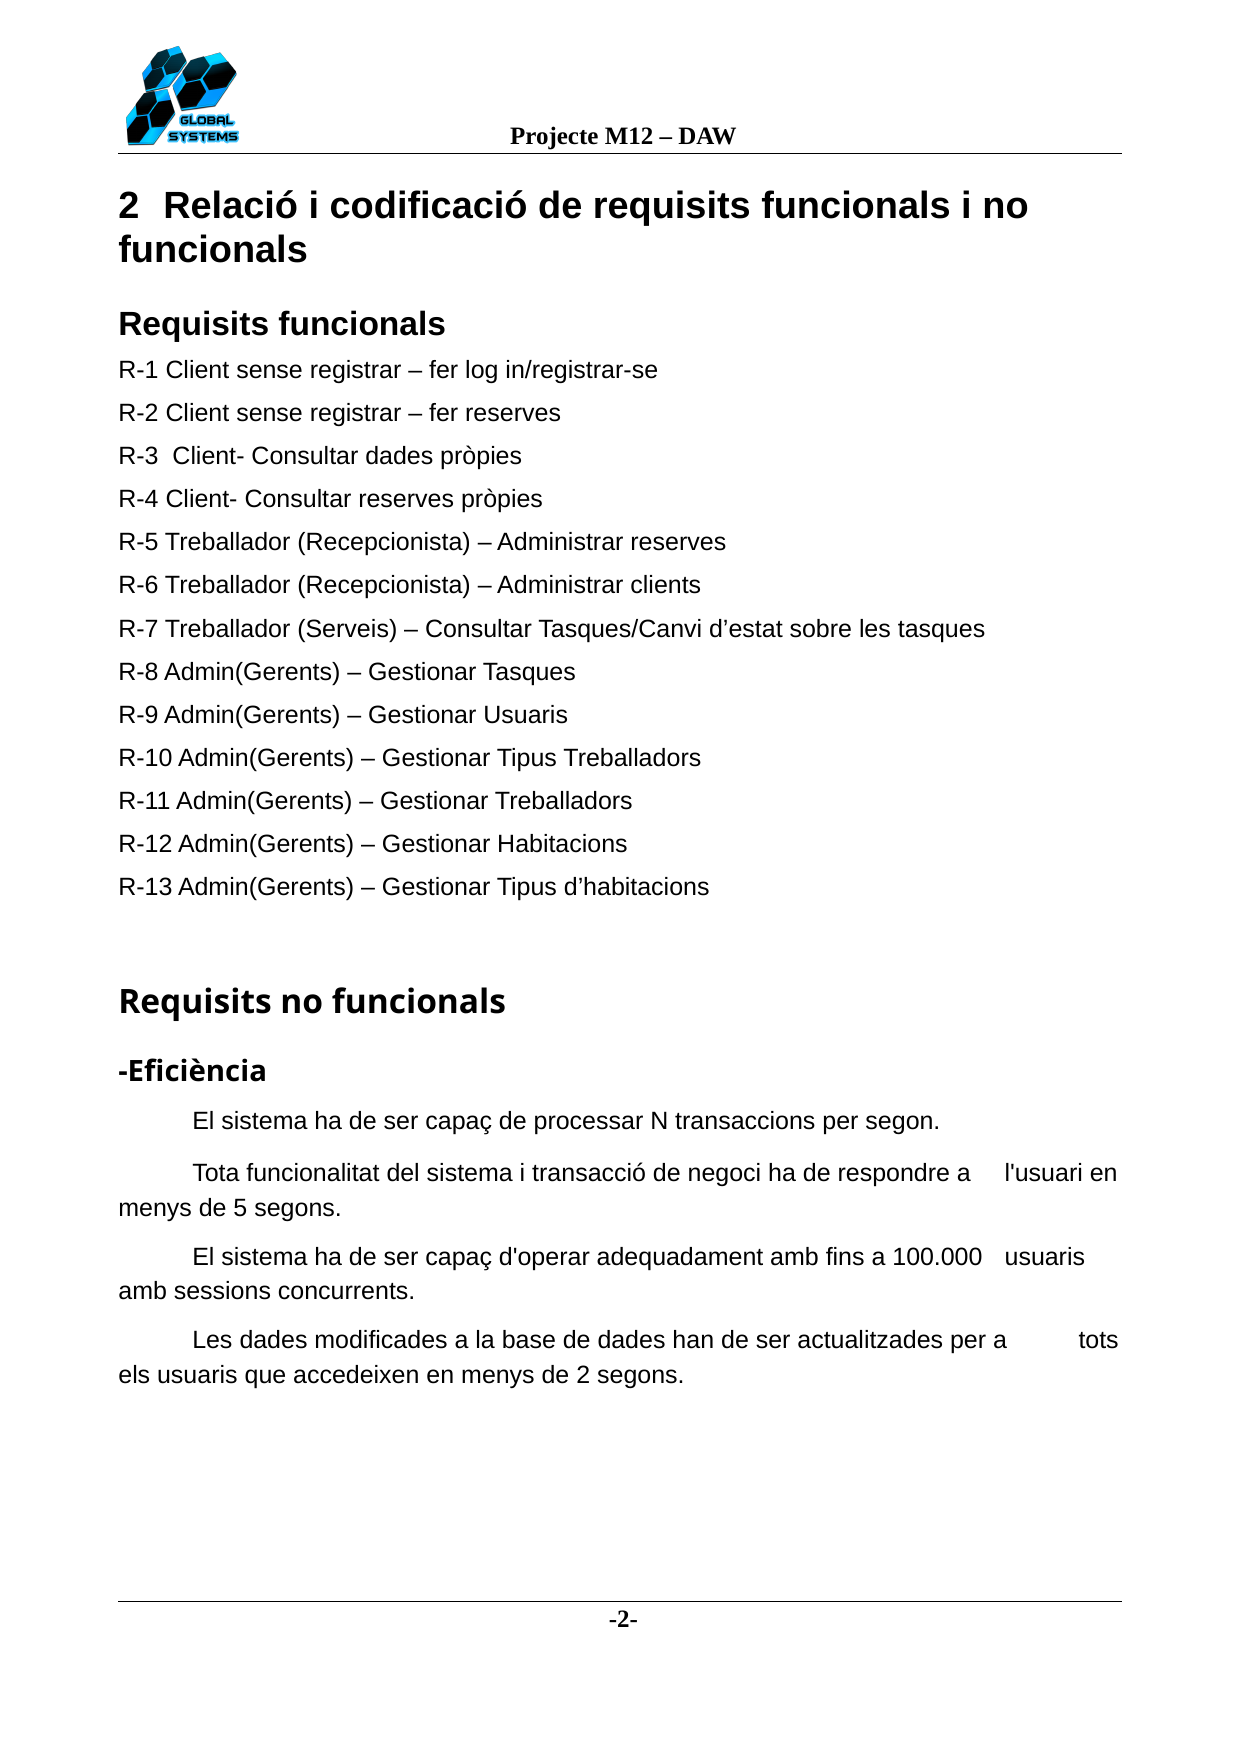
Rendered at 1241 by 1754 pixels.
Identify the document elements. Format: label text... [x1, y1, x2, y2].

subtitle Requisits funcionals [118, 304, 1122, 342]
text R-1 Client sense registrar – fer log in/registrar-se [118, 355, 1122, 383]
text R-13 Admin(Gerents) – Gestionar Tipus d’habitacions [118, 872, 1122, 901]
text R-4 Client- Consultar reserves pròpies [118, 484, 1122, 513]
text R-12 Admin(Gerents) – Gestionar Habitacions [118, 829, 1122, 858]
text Les dades modificades a la base de dades han de ser actualitzades per a tots els usuaris que accedeixen en menys de 2 segons. [118, 1325, 1122, 1388]
text Tota funcionalitat del sistema i transacció de negoci ha de respondre a l'usuari en menys de 5 segons. [118, 1158, 1122, 1221]
text R-6 Treballador (Recepcionista) – Administrar clients [118, 570, 1122, 599]
text R-9 Admin(Gerents) – Gestionar Usuaris [118, 700, 1122, 728]
text R-2 Client sense registrar – fer reserves [118, 398, 1122, 427]
text R-8 Admin(Gerents) – Gestionar Tasques [118, 657, 1122, 685]
text R-11 Admin(Gerents) – Gestionar Treballadors [118, 786, 1122, 815]
text R-3 Client- Consultar dades pròpies [118, 441, 1122, 470]
text R-5 Treballador (Recepcionista) – Administrar reserves [118, 527, 1122, 556]
text El sistema ha de ser capaç de processar N transaccions per segon. [118, 1103, 1122, 1137]
text El sistema ha de ser capaç d'operar adequadament amb fins a 100.000 usuaris amb sessions concurrents. [118, 1242, 1122, 1305]
text R-7 Treballador (Serveis) – Consultar Tasques/Canvi d’estat sobre les tasques [118, 613, 1122, 642]
picture [121, 20, 244, 165]
subtitle Relació i codificació de requisits funcionals i no funcionals [118, 183, 1122, 270]
text R-10 Admin(Gerents) – Gestionar Tipus Treballadors [118, 743, 1122, 772]
subtitle Requisits no funcionals [118, 977, 1122, 1023]
subtitle -Eficiència [118, 1050, 1122, 1090]
